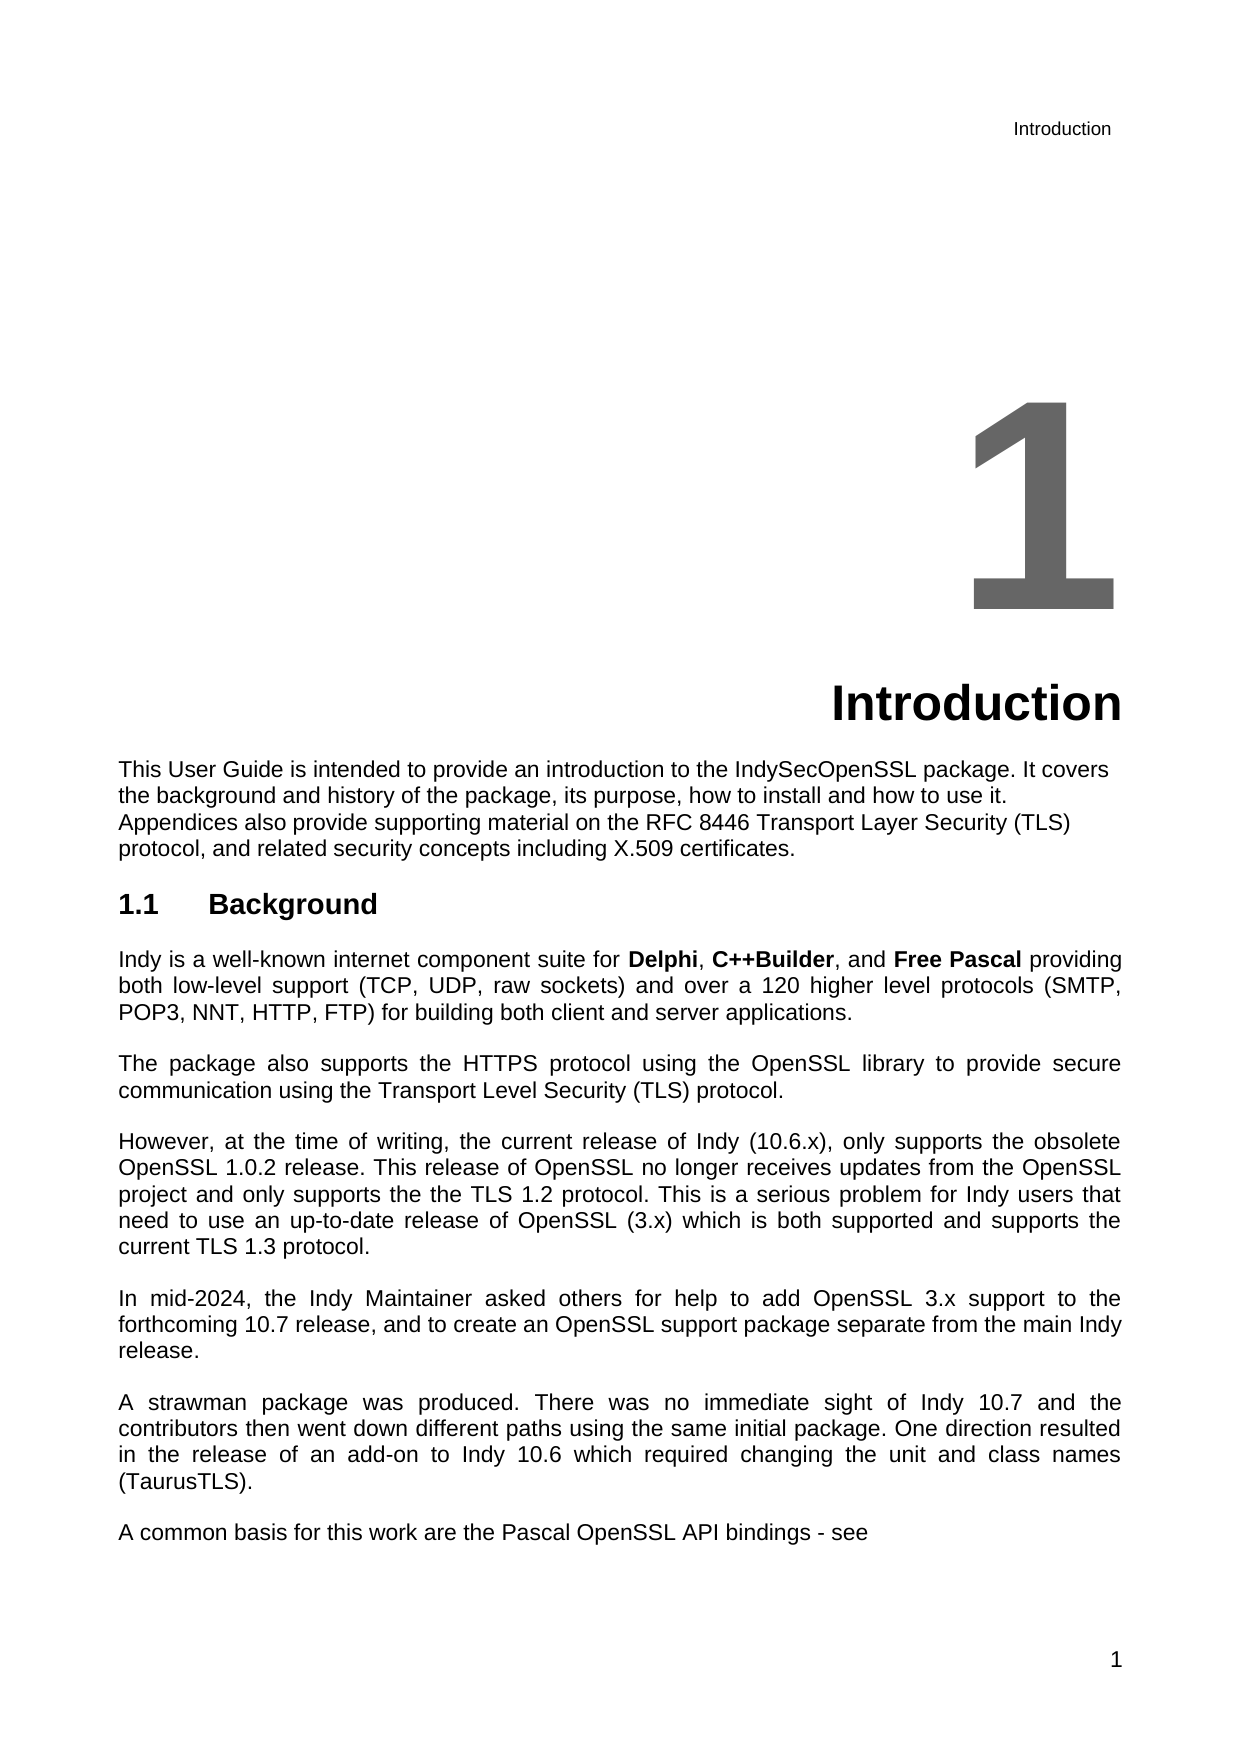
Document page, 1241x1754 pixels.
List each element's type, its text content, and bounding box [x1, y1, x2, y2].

text A strawman package was produced. There was no immediate sight of Indy 10.7 and the contributors then went down different paths using the same initial package. One direction resulted in the release of an add-on to Indy 10.6 which required changing the unit and class names (TaurusTLS). [118, 1389, 1122, 1494]
text The package also supports the HTTPS protocol using the OpenSSL library to provide secure communication using the Transport Level Security (TLS) protocol. [118, 1050, 1122, 1103]
text However, at the time of writing, the current release of Indy (10.6.x), only supports the obsolete OpenSSL 1.0.2 release. This release of OpenSSL no longer receives updates from the OpenSSL project and only supports the the TLS 1.2 protocol. This is a serious problem for Indy users that need to use an up-to-date release of OpenSSL (3.x) which is both supported and supports the current TLS 1.3 protocol. [118, 1128, 1122, 1260]
text Indy is a well-known internet component suite for Delphi, C++Builder, and Free Pascal providing both low-level support (TCP, UDP, raw sockets) and over a 120 higher level protocols (SMTP, POP3, NNT, HTTP, FTP) for building both client and server applications. [118, 946, 1122, 1025]
text This User Guide is intended to provide an introduction to the IndySecOpenSSL package. It covers the background and history of the package, its purpose, how to install and how to use it. Appendices also provide supporting material on the RFC 8446 Transport Layer Security (TLS) protocol, and related security concepts including X.509 certificates. [118, 756, 1122, 862]
subtitle Background [118, 887, 1122, 921]
subtitle Introduction [81, 328, 1122, 731]
text A common basis for this work are the Pascal OpenSSL API bindings - see [118, 1519, 1122, 1546]
text In mid-2024, the Indy Maintainer asked others for help to add OpenSSL 3.x support to the forthcoming 10.7 release, and to create an OpenSSL support package separate from the main Indy release. [118, 1285, 1122, 1364]
